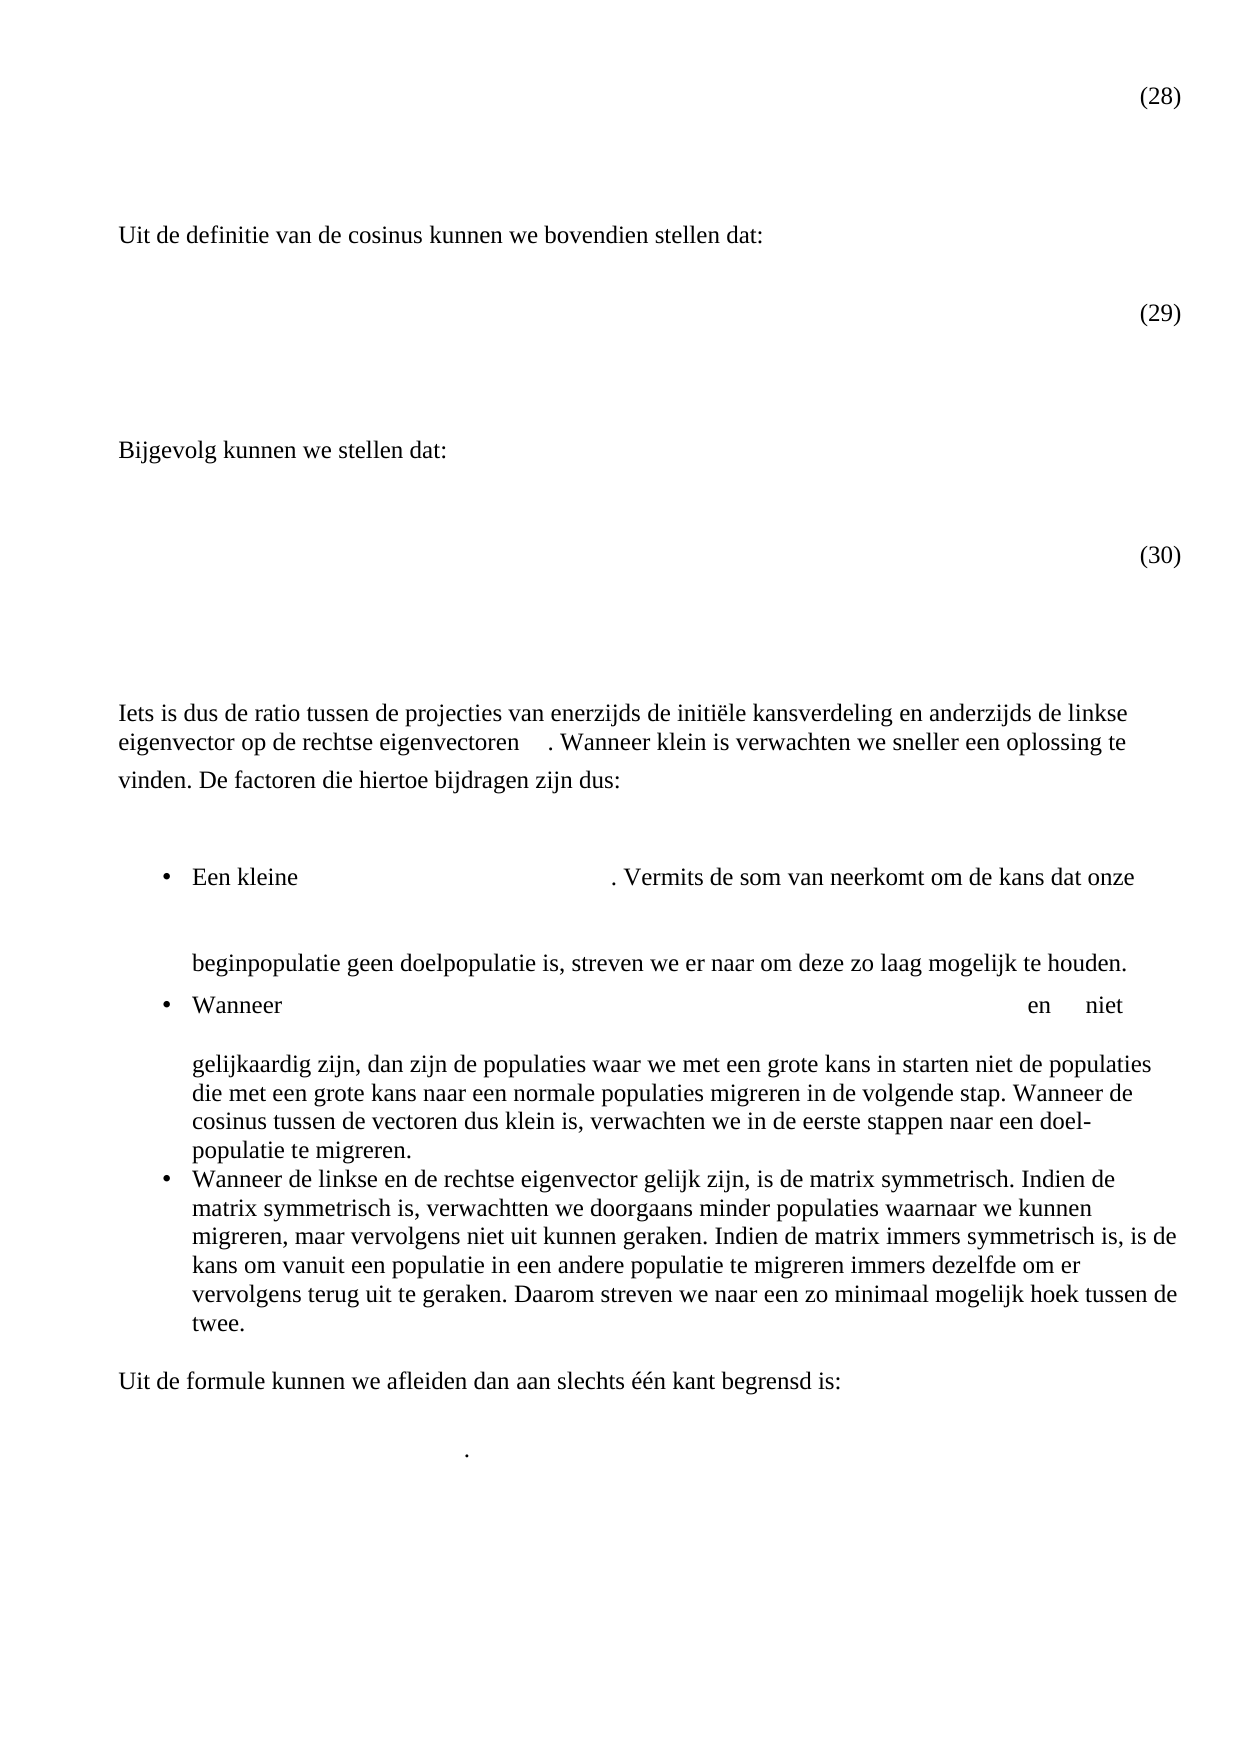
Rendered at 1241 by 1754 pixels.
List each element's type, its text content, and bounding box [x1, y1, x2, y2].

table_header (29) [1110, 279, 1181, 377]
table_header [118, 498, 1106, 640]
table_header [118, 279, 1110, 377]
table_header [118, 59, 943, 162]
text Iets is dus de ratio tussen de projecties van enerzijds de initiële kansverdeling en anderzijds de linkse eigenvector op de rechtse eigenvectoren . Wanneer klein is verwachten we sneller een oplossing te vinden. De factoren die hiertoe bijdragen zijn dus: [118, 698, 1181, 794]
list Wanneer en niet gelijkaardig zijn, dan zijn de populaties waar we met een grote kans in starten niet de populaties die met een grote kans naar een normale populaties migreren in de volgende stap. Wanneer de cosinus tussen de vectoren dus klein is, verwachten we in de eerste stappen naar een doel-populatie te migreren. [162, 977, 1181, 1164]
list Wanneer de linkse en de rechtse eigenvector gelijk zijn, is de matrix symmetrisch. Indien de matrix symmetrisch is, verwachtten we doorgaans minder populaties waarnaar we kunnen migreren, maar vervolgens niet uit kunnen geraken. Indien de matrix immers symmetrisch is, is de kans om vanuit een populatie in een andere populatie te migreren immers dezelfde om er vervolgens terug uit te geraken. Daarom streven we naar een zo minimaal mogelijk hoek tussen de twee. [162, 1164, 1181, 1336]
text Uit de formule kunnen we afleiden dan aan slechts één kant begrensd is: . [118, 1366, 1181, 1520]
table_header (28) [944, 59, 1181, 162]
text Uit de definitie van de cosinus kunnen we bovendien stellen dat: [118, 220, 1181, 249]
list Een kleine . Vermits de som van neerkomt om de kans dat onze beginpopulatie geen doelpopulatie is, streven we er naar om deze zo laag mogelijk te houden. [162, 823, 1181, 977]
table_header (30) [1106, 498, 1181, 640]
text Bijgevolg kunnen we stellen dat: [118, 435, 1181, 464]
